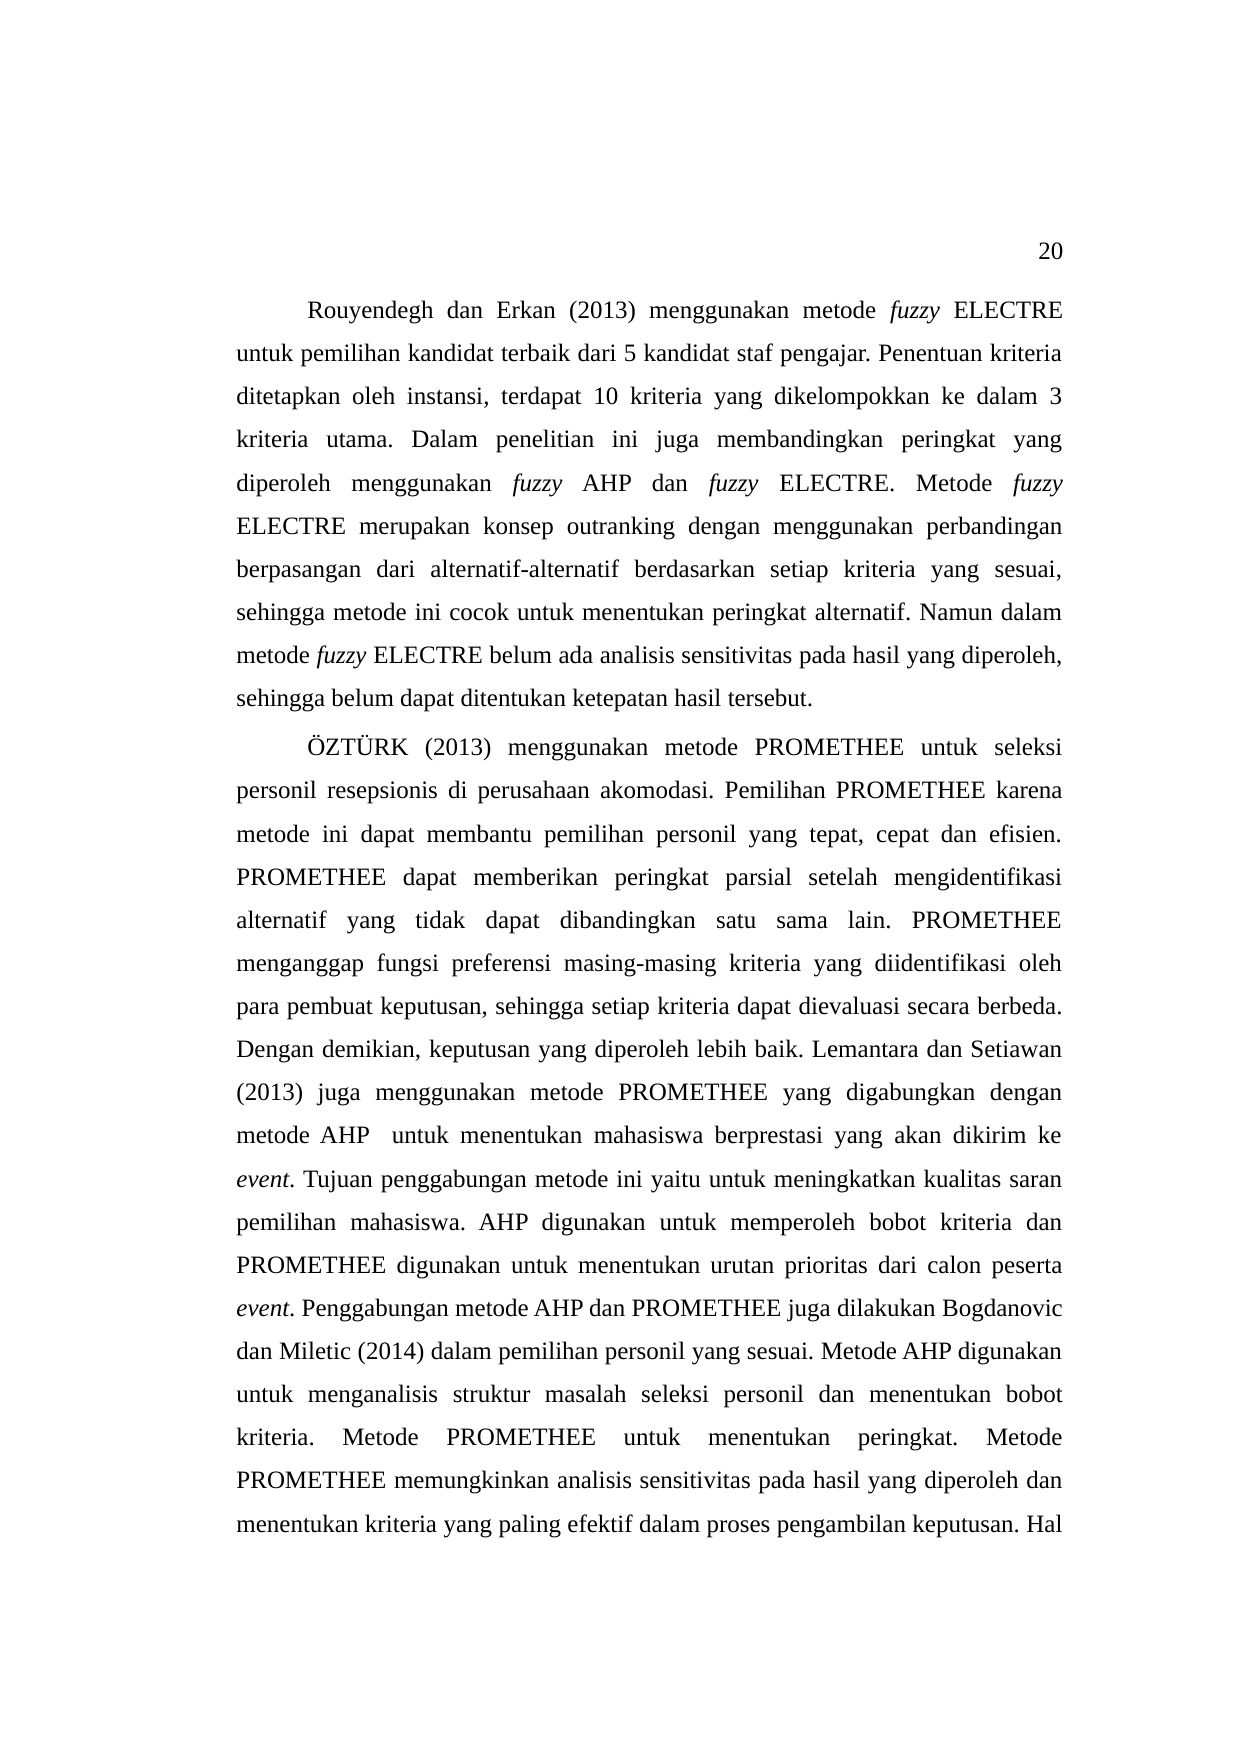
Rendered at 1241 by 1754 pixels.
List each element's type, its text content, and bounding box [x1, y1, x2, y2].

text ÖZTÜRK (2013) menggunakan metode PROMETHEE untuk seleksi personil resepsionis di perusahaan akomodasi. Pemilihan PROMETHEE karena metode ini dapat membantu pemilihan personil yang tepat, cepat dan efisien. PROMETHEE dapat memberikan peringkat parsial setelah mengidentifikasi alternatif yang tidak dapat dibandingkan satu sama lain. PROMETHEE menganggap fungsi preferensi masing-masing kriteria yang diidentifikasi oleh para pembuat keputusan, sehingga setiap kriteria dapat dievaluasi secara berbeda. Dengan demikian, keputusan yang diperoleh lebih baik. Lemantara dan Setiawan (2013) juga menggunakan metode PROMETHEE yang digabungkan dengan metode AHP untuk menentukan mahasiswa berprestasi yang akan dikirim ke event. Tujuan penggabungan metode ini yaitu untuk meningkatkan kualitas saran pemilihan mahasiswa. AHP digunakan untuk memperoleh bobot kriteria dan PROMETHEE digunakan untuk menentukan urutan prioritas dari calon peserta event. Penggabungan metode AHP dan PROMETHEE juga dilakukan Bogdanovic dan Miletic (2014) dalam pemilihan personil yang sesuai. Metode AHP digunakan untuk menganalisis struktur masalah seleksi personil dan menentukan bobot kriteria. Metode PROMETHEE untuk menentukan peringkat. Metode PROMETHEE memungkinkan analisis sensitivitas pada hasil yang diperoleh dan menentukan kriteria yang paling efektif dalam proses pengambilan keputusan. Hal [236, 732, 1063, 1537]
text Rouyendegh dan Erkan (2013) menggunakan metode fuzzy ELECTRE untuk pemilihan kandidat terbaik dari 5 kandidat staf pengajar. Penentuan kriteria ditetapkan oleh instansi, terdapat 10 kriteria yang dikelompokkan ke dalam 3 kriteria utama. Dalam penelitian ini juga membandingkan peringkat yang diperoleh menggunakan fuzzy AHP dan fuzzy ELECTRE. Metode fuzzy ELECTRE merupakan konsep outranking dengan menggunakan perbandingan berpasangan dari alternatif-alternatif berdasarkan setiap kriteria yang sesuai, sehingga metode ini cocok untuk menentukan peringkat alternatif. Namun dalam metode fuzzy ELECTRE belum ada analisis sensitivitas pada hasil yang diperoleh, sehingga belum dapat ditentukan ketepatan hasil tersebut. [236, 295, 1063, 712]
